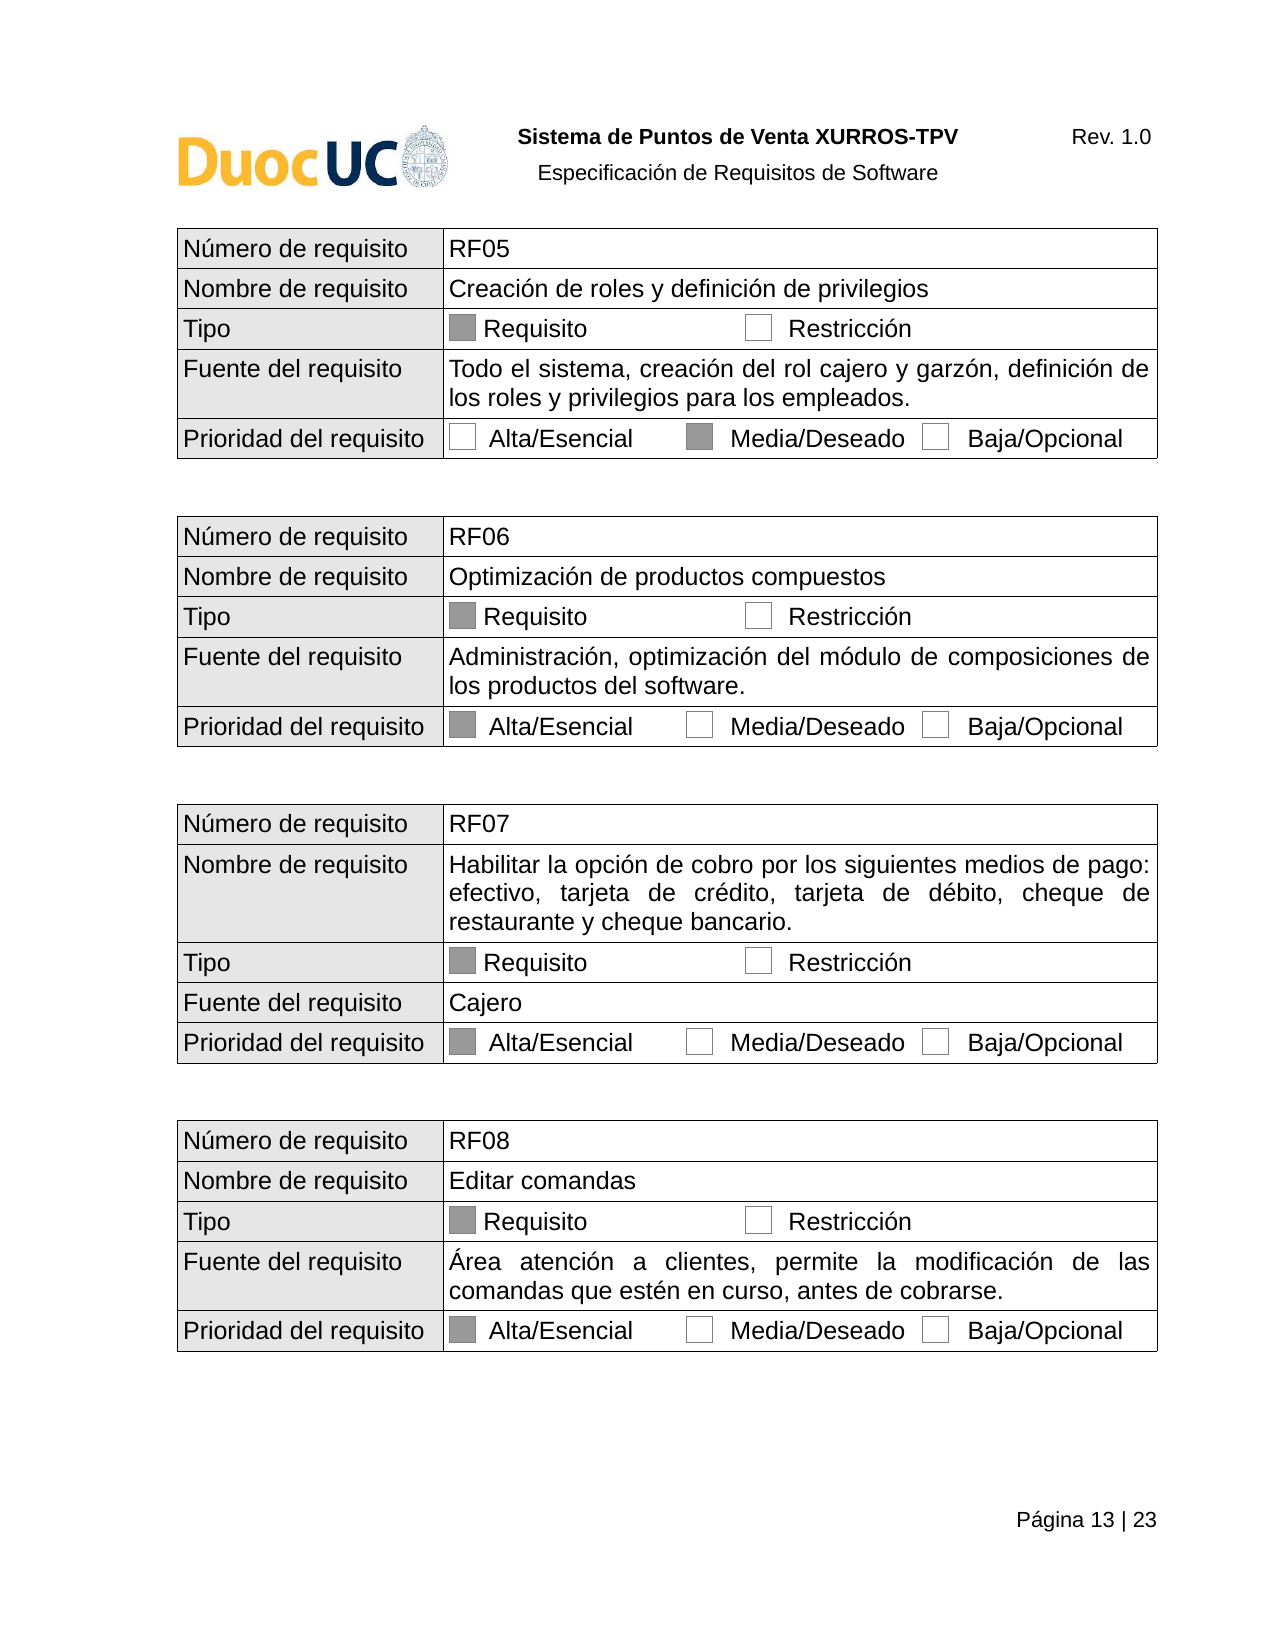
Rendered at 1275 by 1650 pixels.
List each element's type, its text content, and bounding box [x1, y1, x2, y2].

table_cell Alta/Esencial Media/Deseado Baja/Opcional [444, 1311, 1157, 1351]
table_cell Área atención a clientes, permite la modificación de las comandas que estén en curso, antes de cobrarse. [444, 1242, 1157, 1310]
table_cell Nombre de requisito [178, 557, 443, 596]
table_cell Administración, optimización del módulo de composiciones de los productos del software. [444, 638, 1157, 706]
table_header RF05 [444, 229, 1157, 268]
picture [178, 125, 449, 187]
table_cell Prioridad del requisito [178, 419, 443, 458]
table_cell Tipo [178, 1202, 443, 1241]
table_cell Fuente del requisito [178, 350, 443, 418]
table_cell Prioridad del requisito [178, 707, 443, 746]
table_header RF08 [444, 1121, 1157, 1161]
table_cell Nombre de requisito [178, 845, 443, 942]
table_cell Habilitar la opción de cobro por los siguientes medios de pago: efectivo, tarjeta de crédito, tarjeta de débito, cheque de restaurante y cheque bancario. [444, 845, 1157, 942]
table_header RF06 [444, 517, 1157, 556]
table_cell Todo el sistema, creación del rol cajero y garzón, definición de los roles y privilegios para los empleados. [444, 350, 1157, 418]
table_cell Nombre de requisito [178, 269, 443, 308]
table_cell Requisito Restricción [444, 597, 1157, 637]
table_cell Fuente del requisito [178, 638, 443, 706]
table_header Número de requisito [178, 229, 443, 268]
table_cell Prioridad del requisito [178, 1311, 443, 1351]
table_cell Editar comandas [444, 1162, 1157, 1201]
table_header Número de requisito [178, 805, 443, 844]
table_cell Tipo [178, 943, 443, 982]
table_header Número de requisito [178, 1121, 443, 1161]
table_cell Tipo [178, 597, 443, 637]
table_cell Prioridad del requisito [178, 1023, 443, 1063]
table_cell Alta/Esencial Media/Deseado Baja/Opcional [444, 419, 1157, 458]
table_cell Alta/Esencial Media/Deseado Baja/Opcional [444, 1023, 1157, 1063]
table_cell Optimización de productos compuestos [444, 557, 1157, 596]
table_header Número de requisito [178, 517, 443, 556]
table_cell Requisito Restricción [444, 309, 1157, 349]
table_cell Nombre de requisito [178, 1162, 443, 1201]
table_cell Requisito Restricción [444, 943, 1157, 982]
table_cell Fuente del requisito [178, 1242, 443, 1310]
table_cell Creación de roles y definición de privilegios [444, 269, 1157, 308]
table_cell Cajero [444, 983, 1157, 1022]
table_cell Fuente del requisito [178, 983, 443, 1022]
table_cell Alta/Esencial Media/Deseado Baja/Opcional [444, 707, 1157, 746]
table_header RF07 [444, 805, 1157, 844]
table_cell Requisito Restricción [444, 1202, 1157, 1241]
table_cell Tipo [178, 309, 443, 349]
